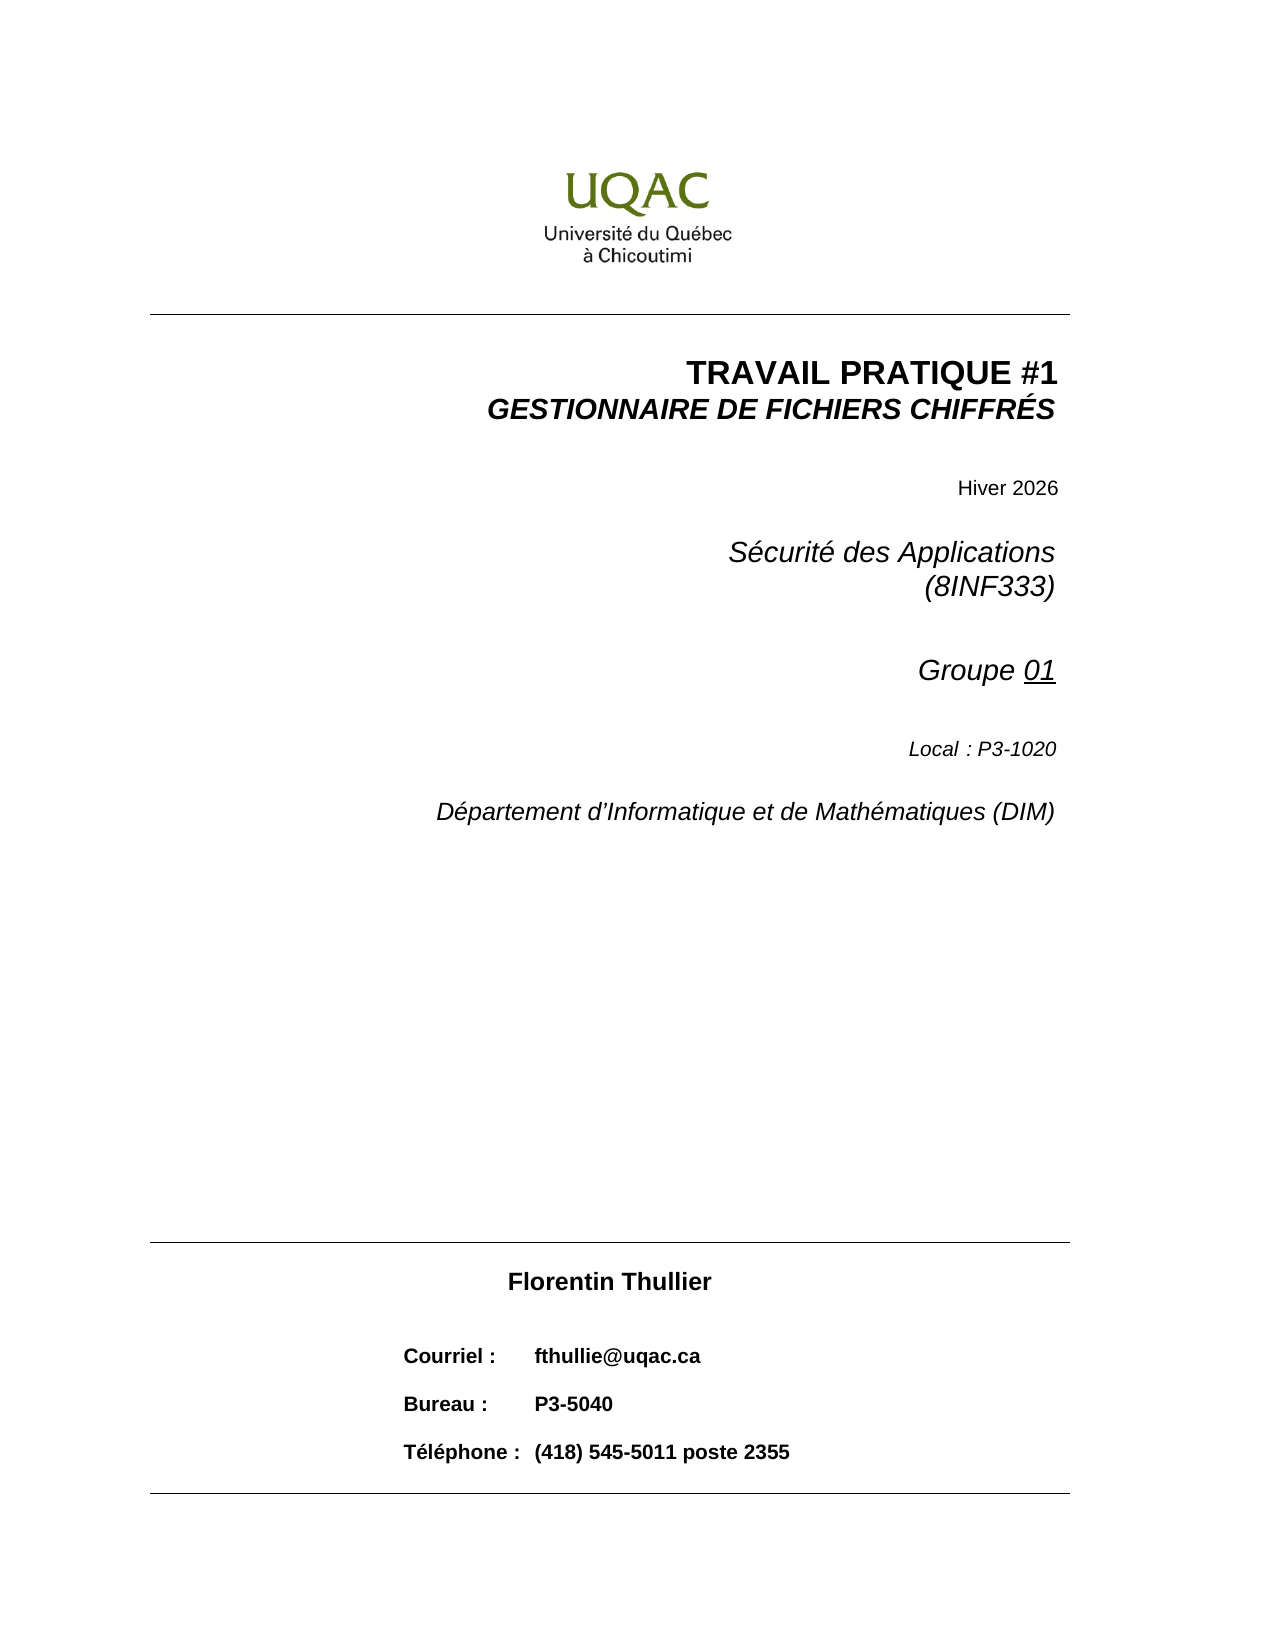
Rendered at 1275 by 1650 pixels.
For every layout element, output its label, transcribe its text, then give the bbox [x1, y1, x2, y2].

table_header Travail pratique #1 Gestionnaire de fichiers chiffrés Hiver 2026 Sécurité des Applications (8INF333) Groupe 01 Local : P3-1020 Département d’Informatique et de Mathématiques (DIM) [150, 315, 1069, 859]
picture [525, 150, 750, 285]
table_header Florentin Thullier [150, 1243, 1069, 1492]
table_header Courriel : fthullie@uqac.ca Bureau : P3-5040 Téléphone : (418) 545-5011 poste 2355 [392, 1320, 823, 1492]
